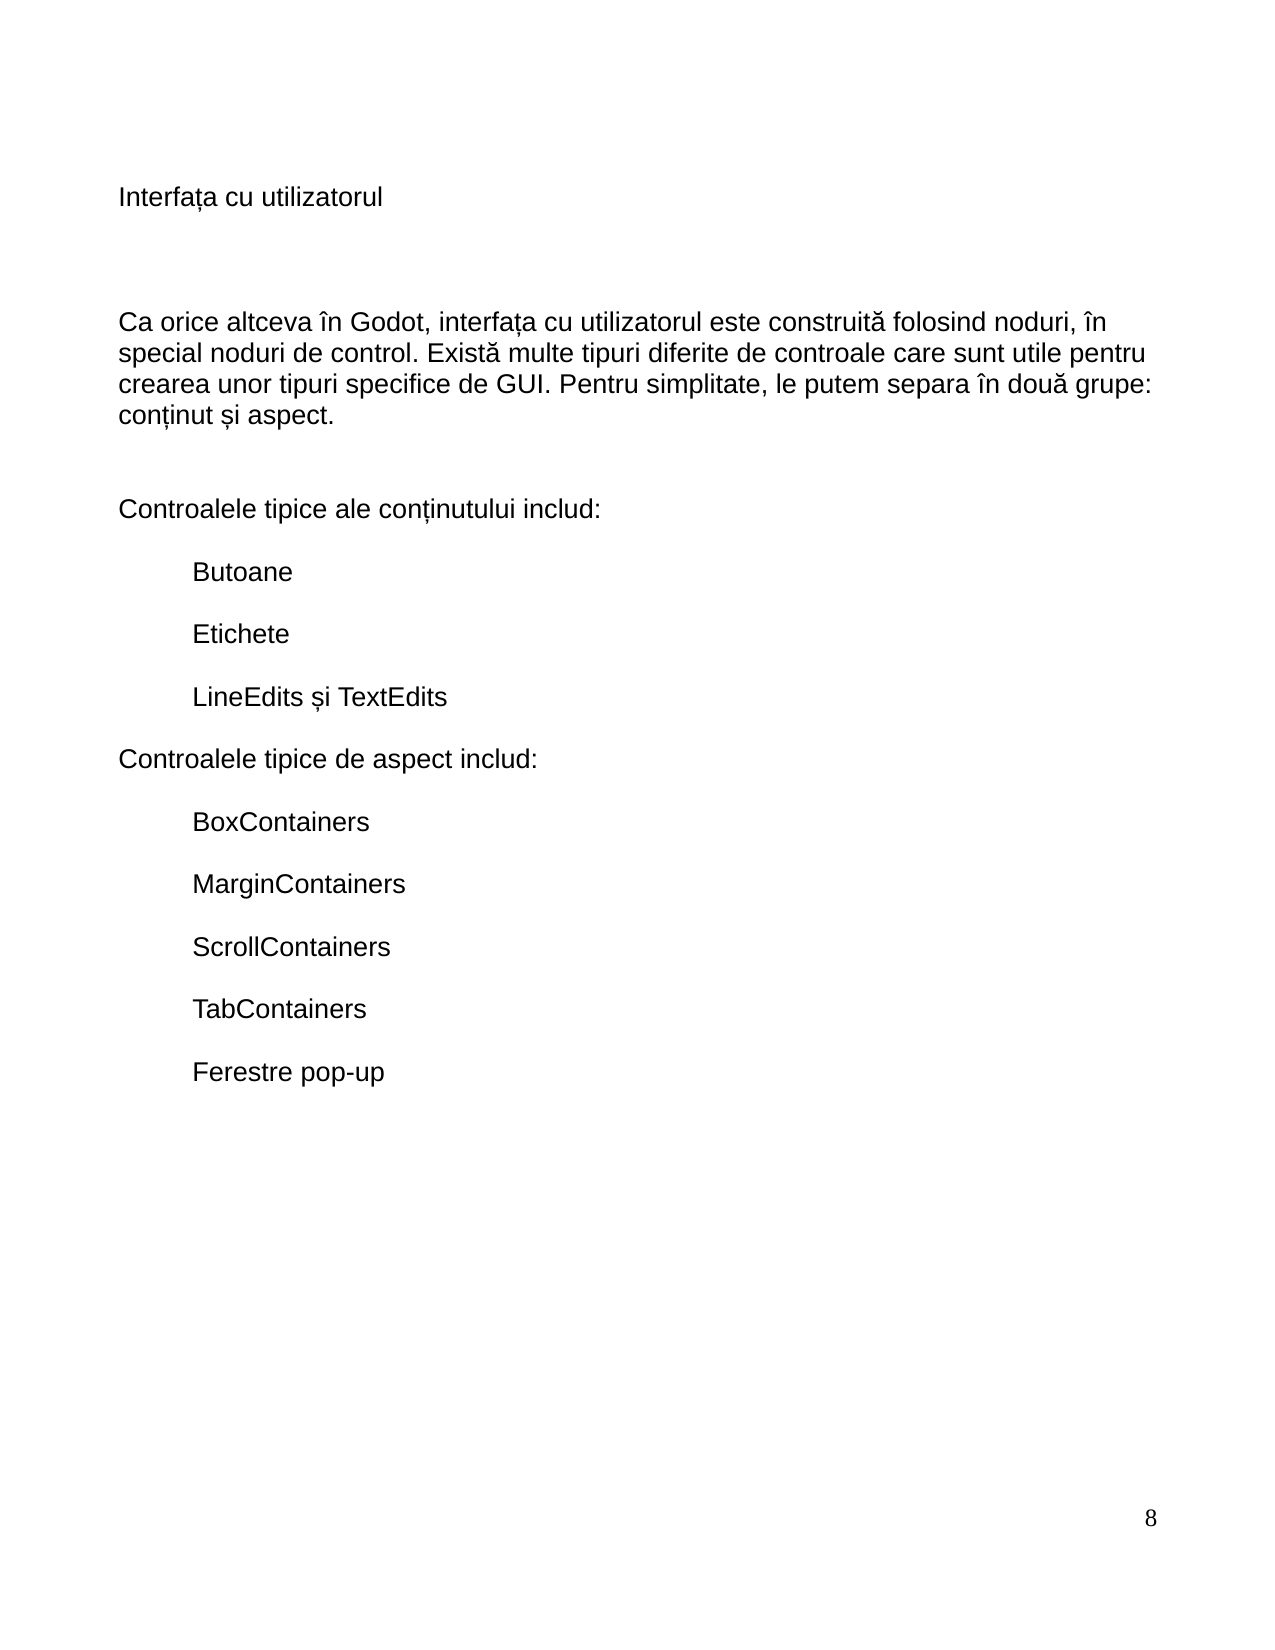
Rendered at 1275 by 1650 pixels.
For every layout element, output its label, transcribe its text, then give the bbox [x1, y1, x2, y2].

text Butoane [118, 556, 1157, 587]
text LineEdits și TextEdits [118, 681, 1157, 712]
text BoxContainers [118, 806, 1157, 837]
text Controalele tipice ale conținutului includ: [118, 493, 1157, 524]
text Interfața cu utilizatorul [118, 181, 1157, 212]
text Controalele tipice de aspect includ: [118, 743, 1157, 774]
text Ca orice altceva în Godot, interfața cu utilizatorul este construită folosind noduri, în special noduri de control. Există multe tipuri diferite de controale care sunt utile pentru crearea unor tipuri specifice de GUI. Pentru simplitate, le putem separa în două grupe: conținut și aspect. [118, 306, 1157, 431]
text ScrollContainers [118, 931, 1157, 962]
text Ferestre pop-up [118, 1056, 1157, 1087]
text TabContainers [118, 993, 1157, 1024]
text Etichete [118, 618, 1157, 649]
text MarginContainers [118, 868, 1157, 899]
